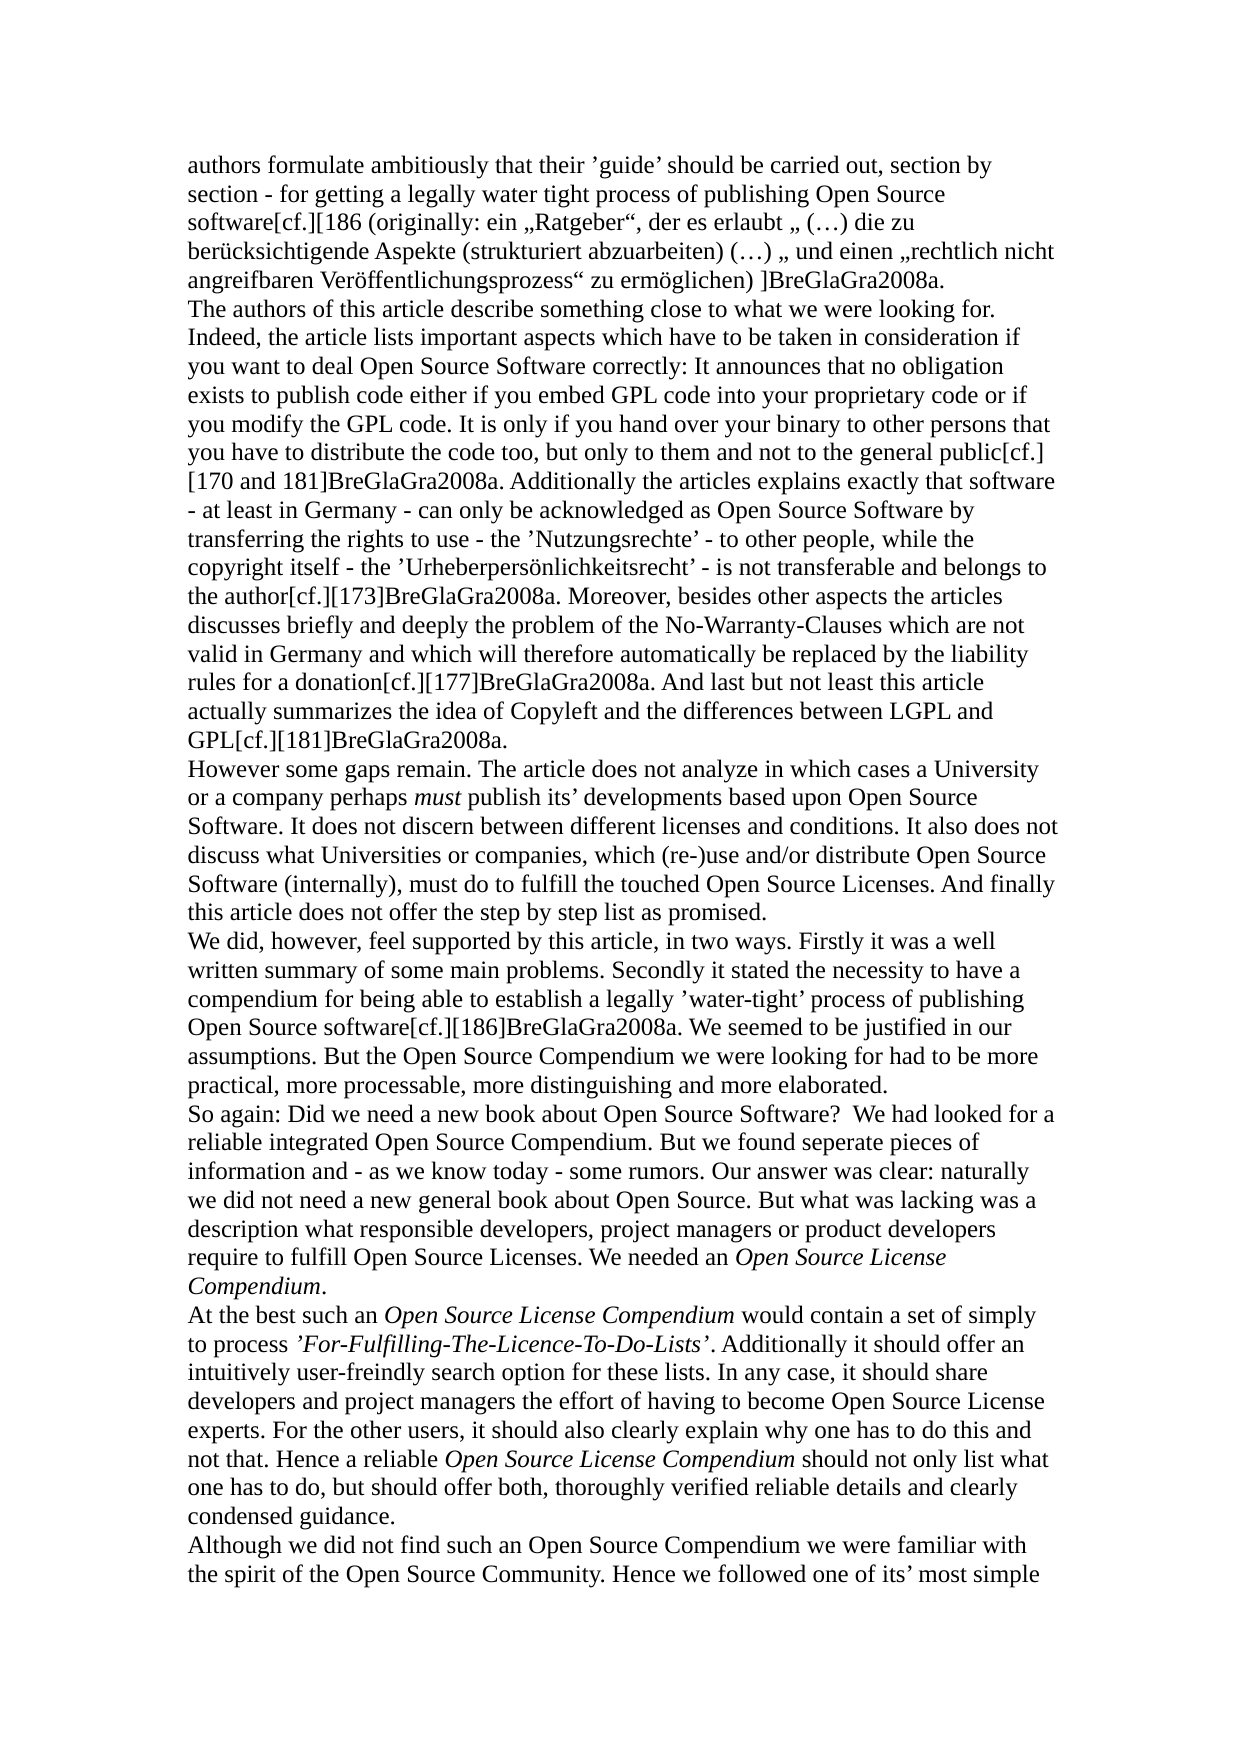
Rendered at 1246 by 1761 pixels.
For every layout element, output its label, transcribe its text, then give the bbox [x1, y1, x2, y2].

text However some gaps remain. The article does not analyze in which cases a University or a company perhaps must publish its’ developments based upon Open Source Software. It does not discern between different licenses and conditions. It also does not discuss what Universities or companies, which (re-)use and/or distribute Open Source Software (internally), must do to fulfill the touched Open Source Licenses. And finally this article does not offer the step by step list as promised. [187, 754, 1058, 926]
text So again: Did we need a new book about Open Source Software? We had looked for a reliable integrated Open Source Compendium. But we found seperate pieces of information and - as we know today - some rumors. Our answer was clear: naturally we did not need a new general book about Open Source. But what was lacking was a description what responsible developers, project managers or product developers require to fulfill Open Source Licenses. We needed an Open Source License Compendium. [187, 1099, 1058, 1300]
text Although we did not find such an Open Source Compendium we were familiar with the spirit of the Open Source Community. Hence we followed one of its’ most simple [187, 1530, 1058, 1587]
text At the best such an Open Source License Compendium would contain a set of simply to process ’For-Fulfilling-The-Licence-To-Do-Lists’. Additionally it should offer an intuitively user-freindly search option for these lists. In any case, it should share developers and project managers the effort of having to become Open Source License experts. For the other users, it should also clearly explain why one has to do this and not that. Hence a reliable Open Source License Compendium should not only list what one has to do, but should offer both, thoroughly verified reliable details and clearly condensed guidance. [187, 1300, 1058, 1530]
text We did, however, feel supported by this article, in two ways. Firstly it was a well written summary of some main problems. Secondly it stated the necessity to have a compendium for being able to establish a legally ’water-tight’ process of publishing Open Source software[cf.][186]BreGlaGra2008a. We seemed to be justified in our assumptions. But the Open Source Compendium we were looking for had to be more practical, more processable, more distinguishing and more elaborated. [187, 926, 1058, 1099]
text The authors of this article describe something close to what we were looking for. Indeed, the article lists important aspects which have to be taken in consideration if you want to deal Open Source Software correctly: It announces that no obligation exists to publish code either if you embed GPL code into your proprietary code or if you modify the GPL code. It is only if you hand over your binary to other persons that you have to distribute the code too, but only to them and not to the general public[cf.][170 and 181]BreGlaGra2008a. Additionally the articles explains exactly that software - at least in Germany - can only be acknowledged as Open Source Software by transferring the rights to use - the ’Nutzungsrechte’ - to other people, while the copyright itself - the ’Urheberpersönlichkeitsrecht’ - is not transferable and belongs to the author[cf.][173]BreGlaGra2008a. Moreover, besides other aspects the articles discusses briefly and deeply the problem of the No-Warranty-Clauses which are not valid in Germany and which will therefore automatically be replaced by the liability rules for a donation[cf.][177]BreGlaGra2008a. And last but not least this article actually summarizes the idea of Copyleft and the differences between LGPL and GPL[cf.][181]BreGlaGra2008a. [187, 294, 1058, 754]
text authors formulate ambitiously that their ’guide’ should be carried out, section by section - for getting a legally water tight process of publishing Open Source software[cf.][186 (originally: ein „Ratgeber“, der es erlaubt „ (…) die zu berücksichtigende Aspekte (strukturiert abzuarbeiten) (…) „ und einen „rechtlich nicht angreifbaren Veröffentlichungsprozess“ zu ermöglichen) ]BreGlaGra2008a. [187, 150, 1058, 294]
